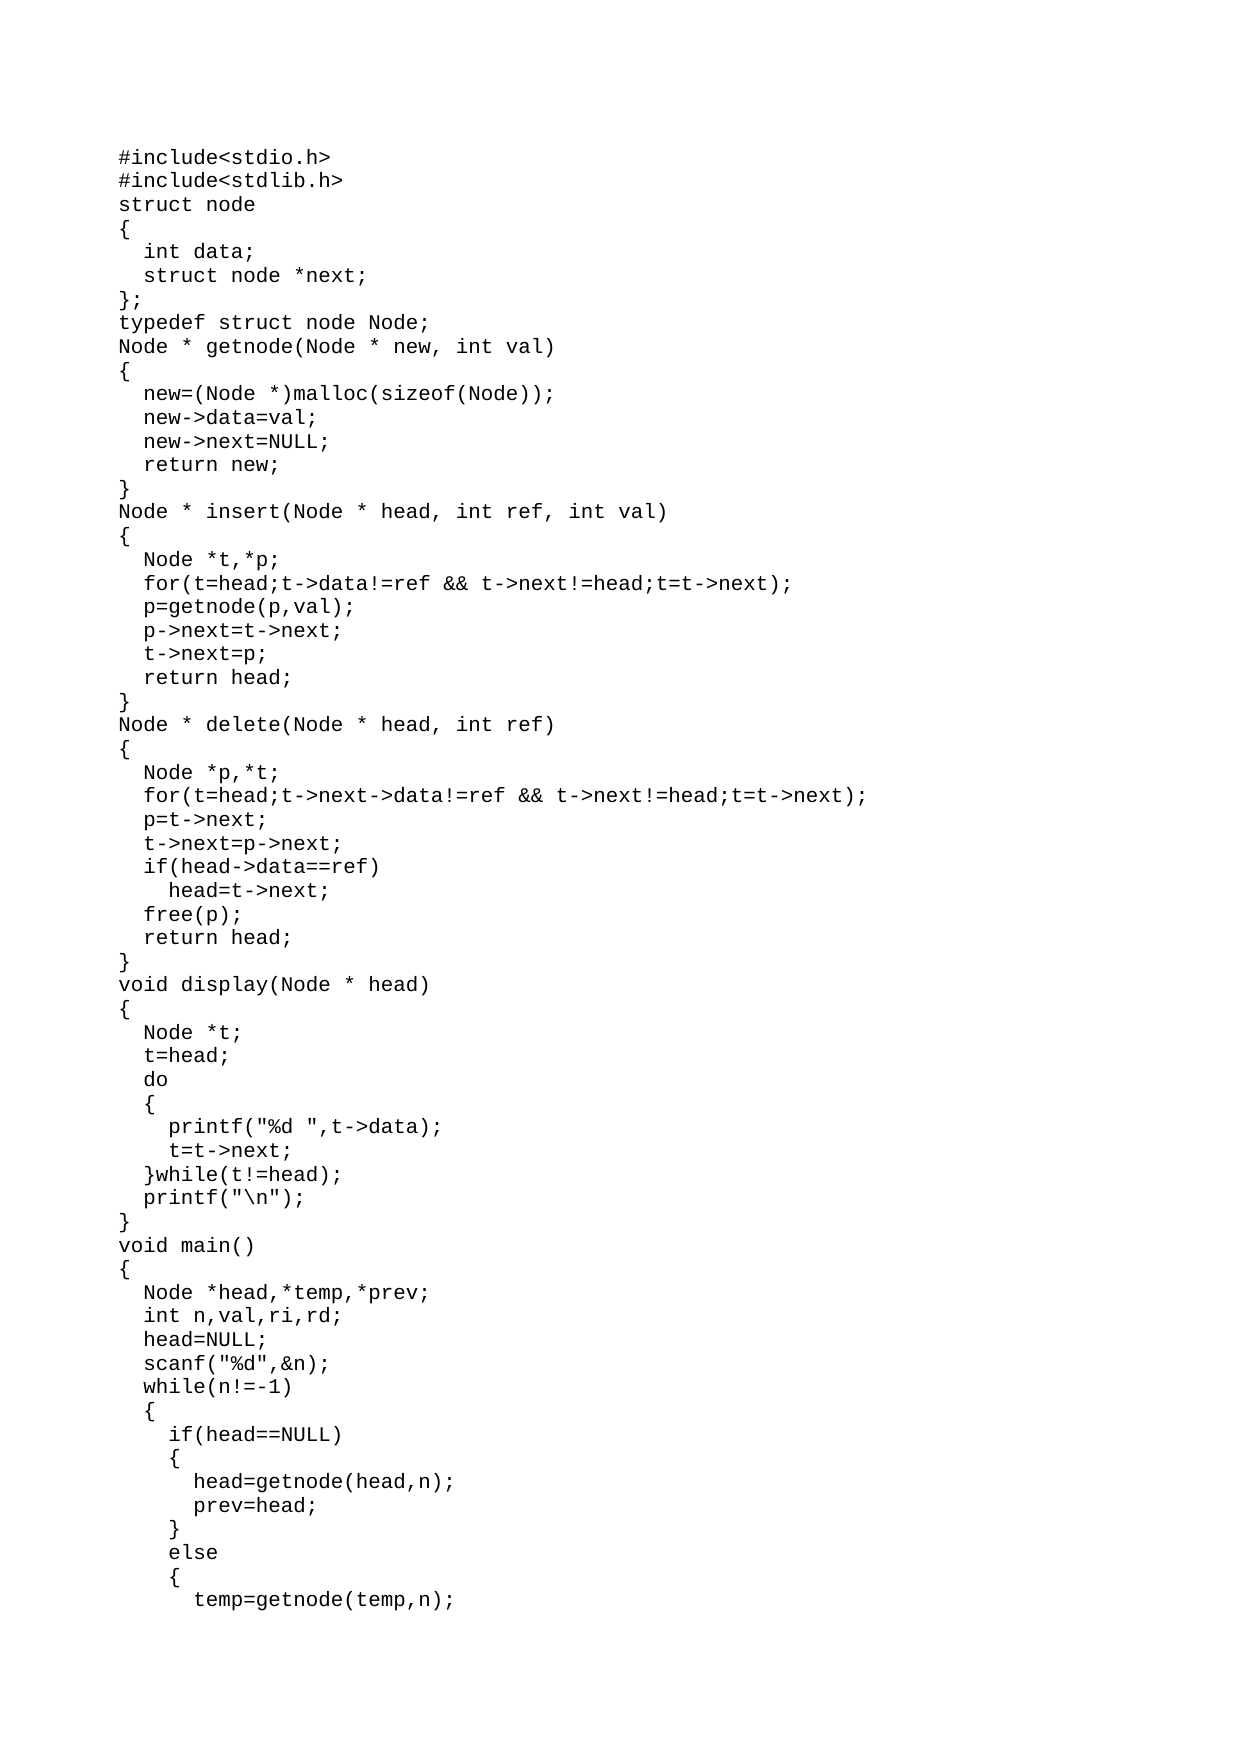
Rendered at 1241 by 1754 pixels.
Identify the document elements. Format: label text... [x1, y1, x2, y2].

text temp=getnode(temp,n); [118, 1589, 1122, 1613]
text for(t=head;t->data!=ref && t->next!=head;t=t->next); [118, 572, 1122, 596]
text for(t=head;t->next->data!=ref && t->next!=head;t=t->next); [118, 785, 1122, 809]
text t->next=p->next; [118, 833, 1122, 856]
text while(n!=-1) [118, 1376, 1122, 1400]
text p->next=t->next; [118, 620, 1122, 643]
text int data; [118, 241, 1122, 265]
text printf("\n"); [118, 1187, 1122, 1211]
text Node *p,*t; [118, 762, 1122, 785]
text } [118, 691, 1122, 714]
text struct node [118, 194, 1122, 218]
text typedef struct node Node; [118, 312, 1122, 336]
text return new; [118, 454, 1122, 478]
text head=getnode(head,n); [118, 1471, 1122, 1495]
text { [118, 1566, 1122, 1589]
text }while(t!=head); [118, 1164, 1122, 1187]
text { [118, 360, 1122, 383]
text { [118, 1258, 1122, 1282]
text t=head; [118, 1045, 1122, 1069]
text Node *t; [118, 1022, 1122, 1045]
text void display(Node * head) [118, 974, 1122, 998]
text new=(Node *)malloc(sizeof(Node)); [118, 383, 1122, 407]
text Node *head,*temp,*prev; [118, 1282, 1122, 1306]
text return head; [118, 667, 1122, 691]
text new->next=NULL; [118, 431, 1122, 454]
text Node * insert(Node * head, int ref, int val) [118, 502, 1122, 525]
text #include<stdio.h> [118, 147, 1122, 171]
text { [118, 738, 1122, 762]
text t=t->next; [118, 1140, 1122, 1164]
text prev=head; [118, 1495, 1122, 1518]
text Node *t,*p; [118, 549, 1122, 572]
text new->data=val; [118, 407, 1122, 431]
text p=getnode(p,val); [118, 596, 1122, 620]
text do [118, 1069, 1122, 1093]
text #include<stdlib.h> [118, 171, 1122, 194]
text } [118, 478, 1122, 502]
text if(head->data==ref) [118, 856, 1122, 880]
text p=t->next; [118, 809, 1122, 833]
text Node * getnode(Node * new, int val) [118, 336, 1122, 360]
text } [118, 1211, 1122, 1234]
text t->next=p; [118, 643, 1122, 667]
text printf("%d ",t->data); [118, 1116, 1122, 1140]
text struct node *next; [118, 265, 1122, 289]
text head=t->next; [118, 880, 1122, 903]
text { [118, 1400, 1122, 1424]
text int n,val,ri,rd; [118, 1306, 1122, 1329]
text } [118, 951, 1122, 974]
text { [118, 1093, 1122, 1116]
text }; [118, 289, 1122, 312]
text scanf("%d",&n); [118, 1353, 1122, 1376]
text { [118, 218, 1122, 241]
text Node * delete(Node * head, int ref) [118, 714, 1122, 738]
text else [118, 1542, 1122, 1566]
text if(head==NULL) [118, 1424, 1122, 1447]
text head=NULL; [118, 1329, 1122, 1353]
text } [118, 1518, 1122, 1542]
text void main() [118, 1234, 1122, 1258]
text { [118, 1447, 1122, 1471]
text free(p); [118, 903, 1122, 927]
text { [118, 998, 1122, 1022]
text { [118, 525, 1122, 549]
text return head; [118, 927, 1122, 951]
